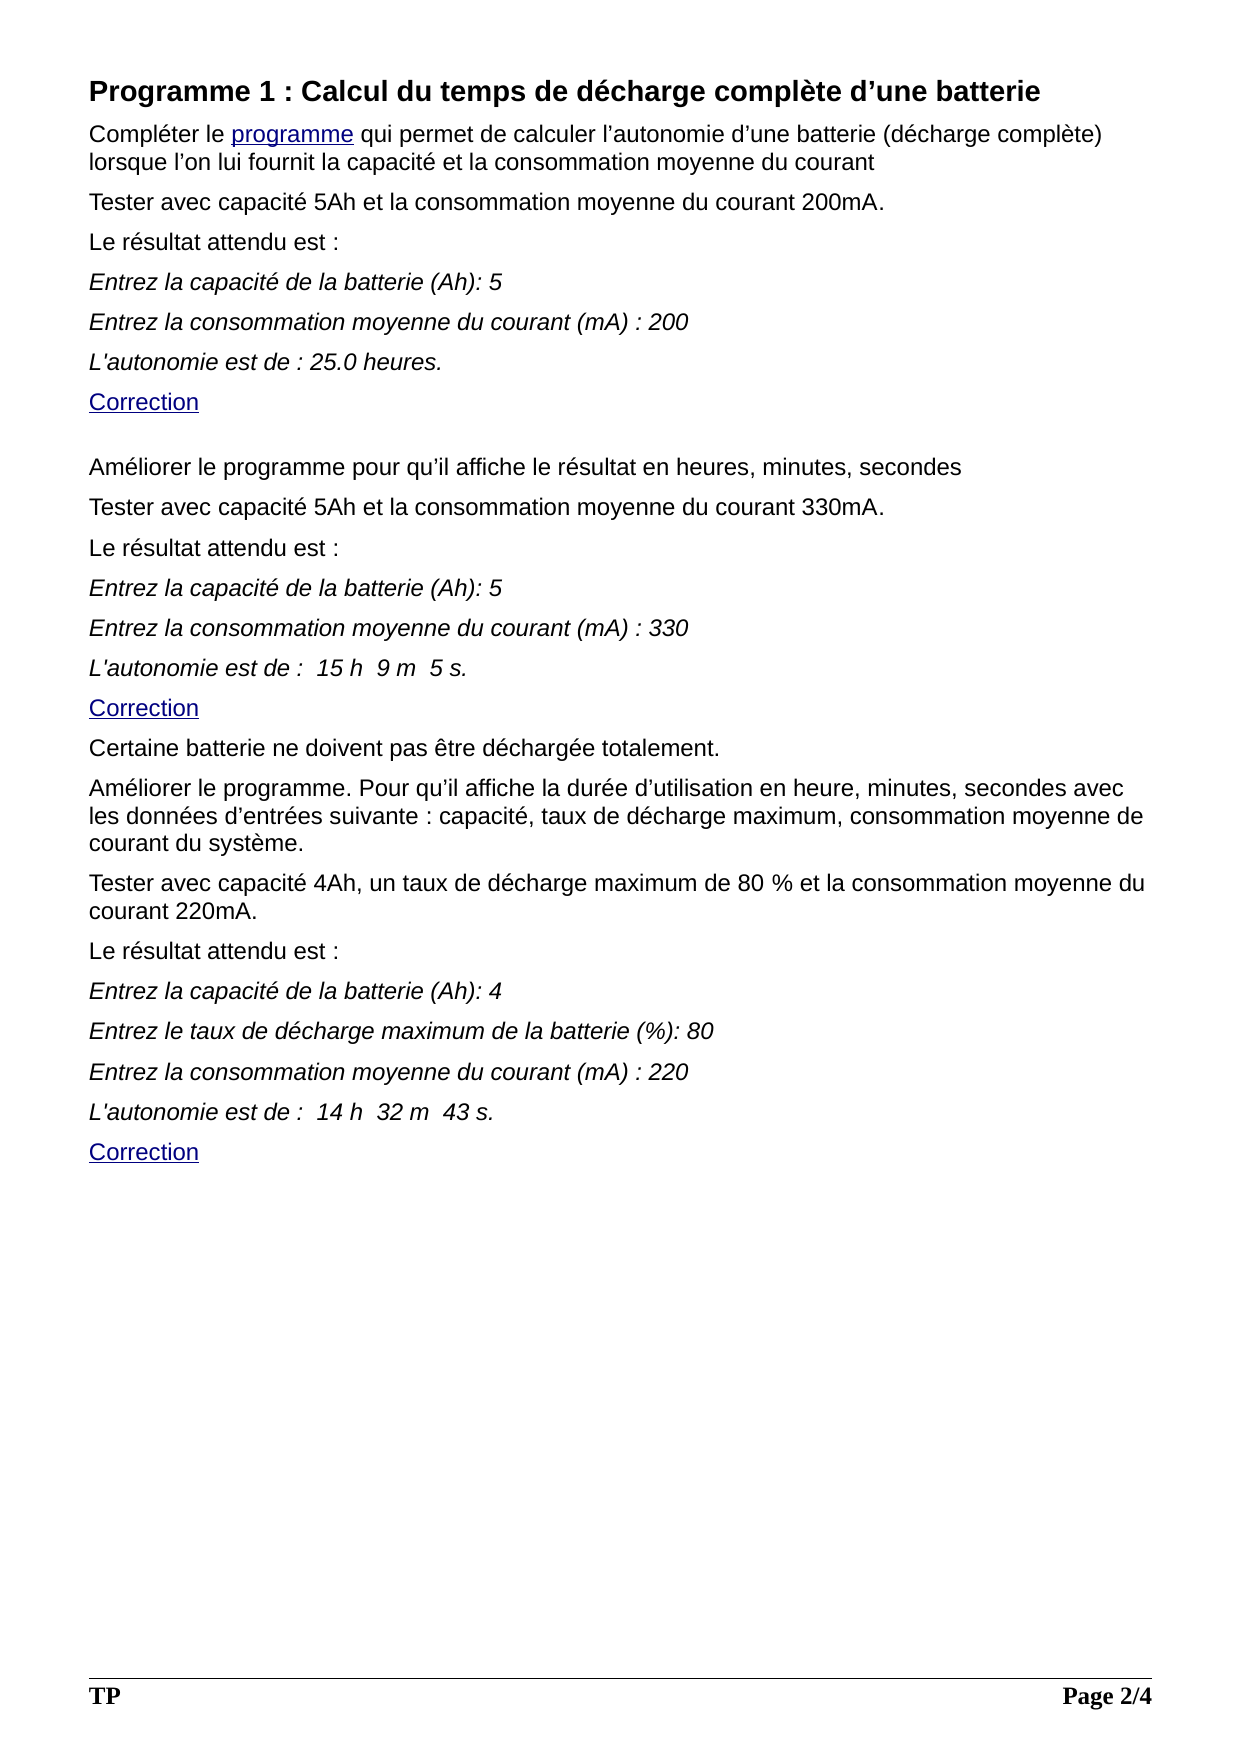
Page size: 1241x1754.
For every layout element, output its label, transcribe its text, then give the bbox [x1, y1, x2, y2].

text Entrez la capacité de la batterie (Ah): 5 [89, 268, 1152, 295]
text Correction [89, 694, 1152, 721]
text Certaine batterie ne doivent pas être déchargée totalement. [89, 734, 1152, 762]
text Le résultat attendu est : [89, 228, 1152, 255]
text Entrez la capacité de la batterie (Ah): 4 [89, 977, 1152, 1005]
text Le résultat attendu est : [89, 533, 1152, 561]
text Améliorer le programme. Pour qu’il affiche la durée d’utilisation en heure, minutes, secondes avec les données d’entrées suivante : capacité, taux de décharge maximum, consommation moyenne de courant du système. [89, 774, 1152, 857]
text L'autonomie est de : 14 h 32 m 43 s. [89, 1097, 1152, 1125]
subtitle Améliorer le programme pour qu’il affiche le résultat en heures, minutes, secondes [89, 453, 1152, 481]
text Compléter le programme qui permet de calculer l’autonomie d’une batterie (décharge complète) lorsque l’on lui fournit la capacité et la consommation moyenne du courant [89, 120, 1152, 175]
text L'autonomie est de : 15 h 9 m 5 s. [89, 654, 1152, 681]
text Entrez la consommation moyenne du courant (mA) : 220 [89, 1057, 1152, 1085]
text Entrez la capacité de la batterie (Ah): 5 [89, 573, 1152, 601]
text Entrez le taux de décharge maximum de la batterie (%): 80 [89, 1017, 1152, 1045]
text Correction [89, 1138, 1152, 1165]
text Correction [89, 388, 1152, 416]
text Tester avec capacité 5Ah et la consommation moyenne du courant 200mA. [89, 188, 1152, 215]
subtitle Programme 1 : Calcul du temps de décharge complète d’une batterie [89, 74, 1152, 107]
text Entrez la consommation moyenne du courant (mA) : 330 [89, 614, 1152, 641]
text Tester avec capacité 4Ah, un taux de décharge maximum de 80 % et la consommation moyenne du courant 220mA. [89, 869, 1152, 924]
text Entrez la consommation moyenne du courant (mA) : 200 [89, 308, 1152, 336]
text Tester avec capacité 5Ah et la consommation moyenne du courant 330mA. [89, 493, 1152, 521]
text L'autonomie est de : 25.0 heures. [89, 348, 1152, 376]
text Le résultat attendu est : [89, 937, 1152, 965]
